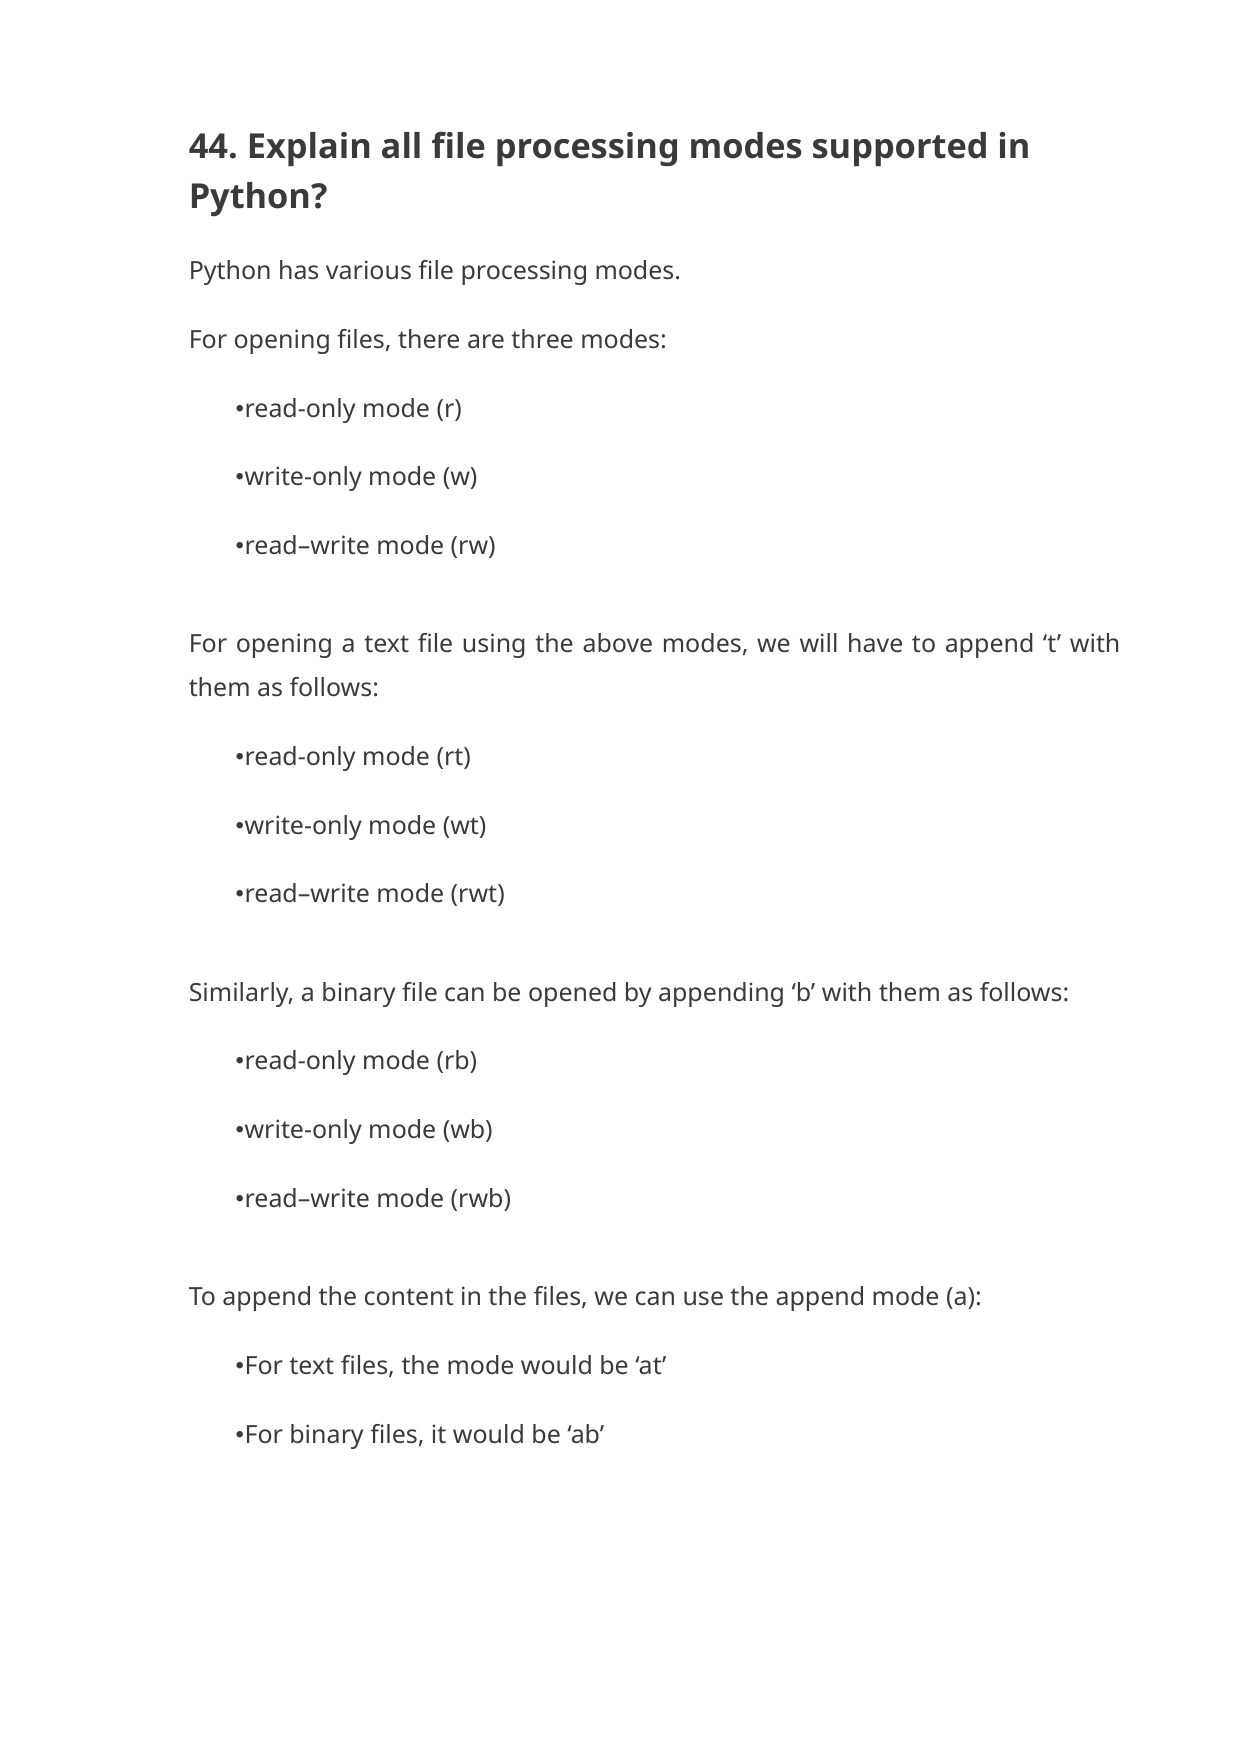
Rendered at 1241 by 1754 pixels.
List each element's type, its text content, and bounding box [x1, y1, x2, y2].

list read-only mode (rb) [165, 1033, 1122, 1077]
list For opening files, there are three modes: [159, 312, 1122, 356]
list read–write mode (rw) [165, 518, 1122, 562]
list Python has various file processing modes. [159, 243, 1122, 287]
list read–write mode (rwt) [165, 866, 1122, 910]
list write-only mode (wb) [165, 1102, 1122, 1146]
subtitle 44. Explain all file processing modes supported in Python? [118, 118, 1122, 218]
list write-only mode (wt) [165, 798, 1122, 841]
list read–write mode (rwb) [165, 1171, 1122, 1214]
list For opening a text file using the above modes, we will have to append ‘t’ with them as follows: [159, 616, 1122, 704]
list To append the content in the files, we can use the append mode (a): [159, 1269, 1122, 1313]
list For text files, the mode would be ‘at’ [165, 1338, 1122, 1382]
list write-only mode (w) [165, 449, 1122, 493]
list read-only mode (r) [165, 381, 1122, 424]
list For binary files, it would be ‘ab’ [165, 1407, 1122, 1450]
list read-only mode (rt) [165, 729, 1122, 773]
list Similarly, a binary file can be opened by appending ‘b’ with them as follows: [159, 964, 1122, 1008]
